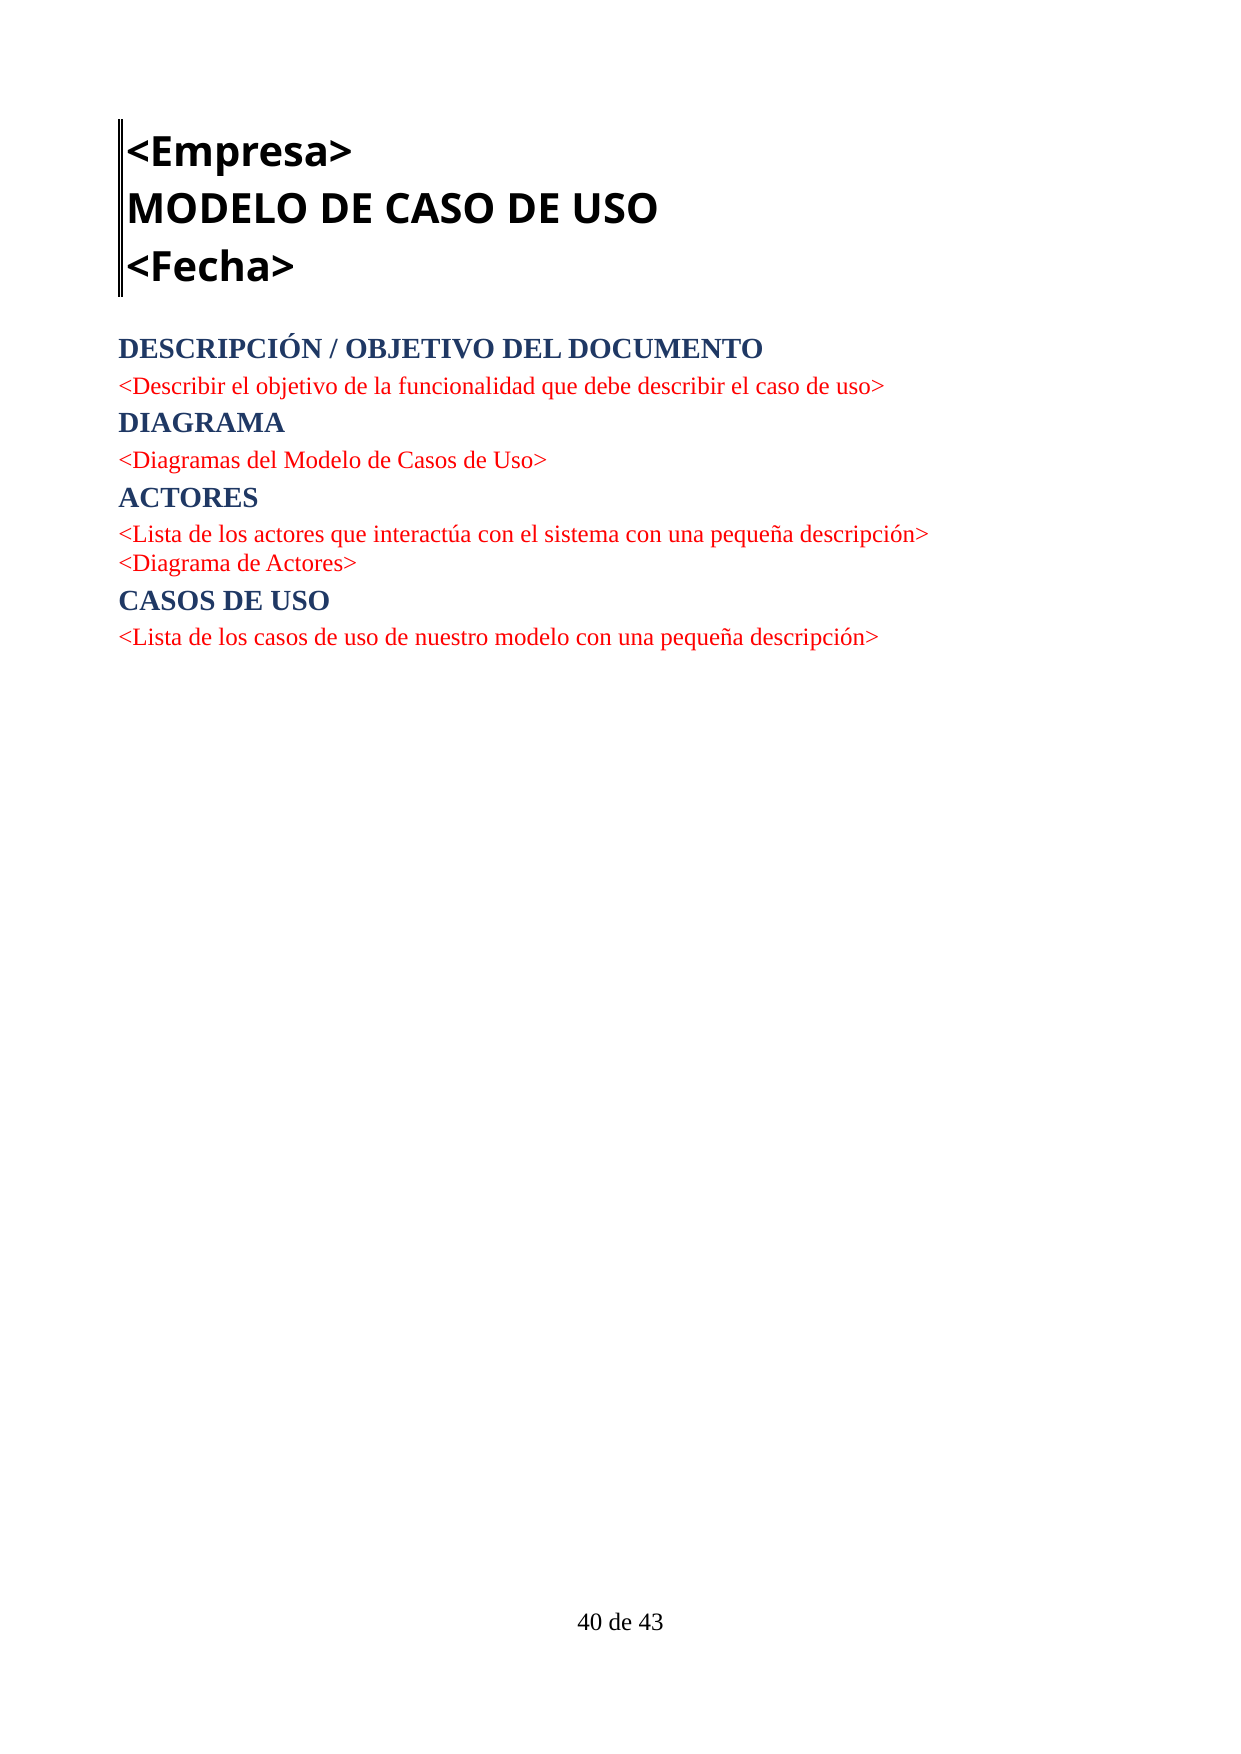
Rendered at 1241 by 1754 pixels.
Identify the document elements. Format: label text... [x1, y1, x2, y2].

text <Lista de los actores que interactúa con el sistema con una pequeña descripción> [118, 519, 1122, 548]
text <Diagrama de Actores> [118, 548, 1122, 577]
subtitle Actores [118, 480, 1122, 513]
title <Fecha> [123, 234, 1122, 297]
subtitle CASOS DE USO [118, 583, 1122, 616]
text <Lista de los casos de uso de nuestro modelo con una pequeña descripción> [118, 622, 1122, 651]
title <Empresa> MODELO DE CASO DE USO [123, 119, 1122, 234]
subtitle diagrama [118, 406, 1122, 439]
text <Diagramas del Modelo de Casos de Uso> [118, 445, 1122, 474]
subtitle descripción / objetivo del documento [118, 331, 1122, 365]
text <Describir el objetivo de la funcionalidad que debe describir el caso de uso> [118, 371, 1122, 400]
